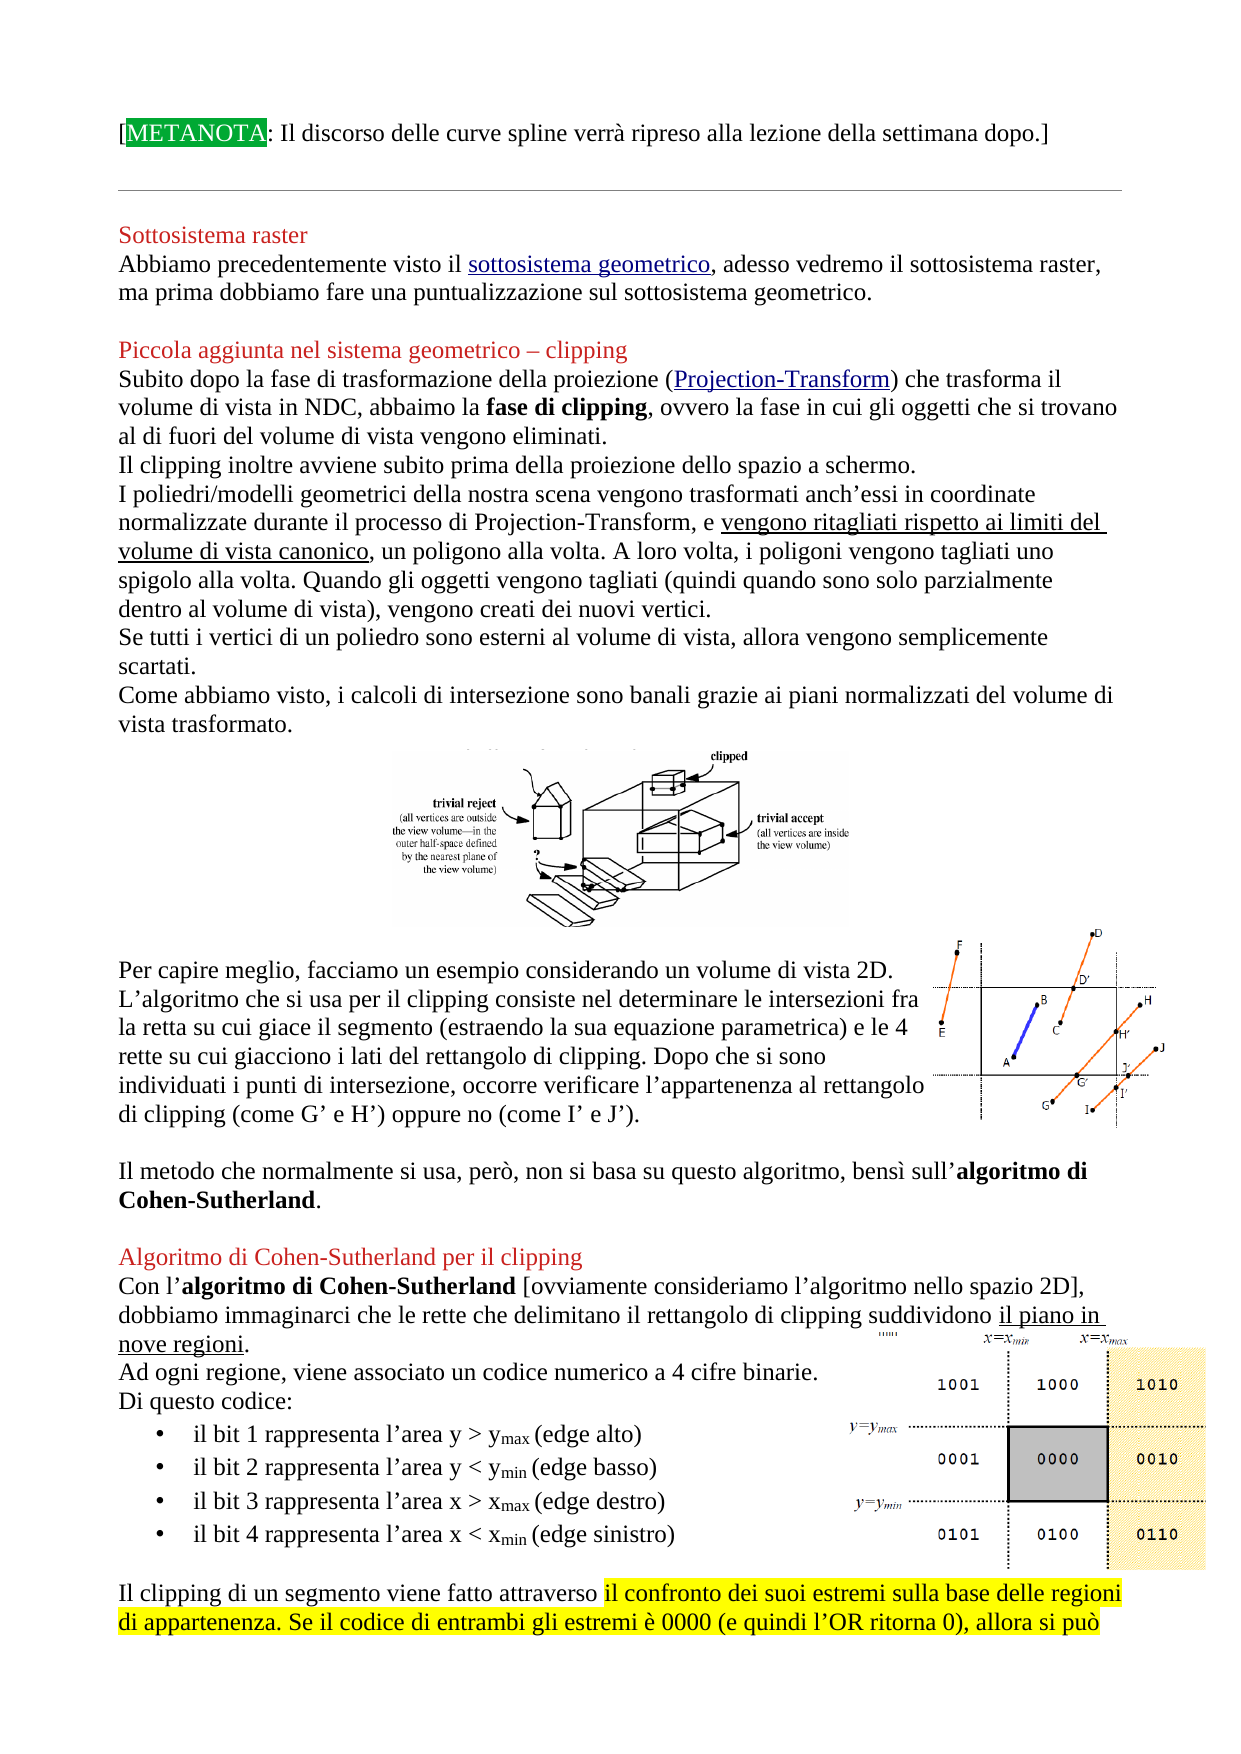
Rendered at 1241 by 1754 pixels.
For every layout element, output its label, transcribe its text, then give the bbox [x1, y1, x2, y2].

text Per capire meglio, facciamo un esempio considerando un volume di vista 2D. L’algoritmo che si usa per il clipping consiste nel determinare le intersezioni fra la retta su cui giace il segmento (estraendo la sua equazione parametrica) e le 4 rette su cui giacciono i lati del rettangolo di clipping. Dopo che si sono individuati i punti di intersezione, occorre verificare l’appartenenza al rettangolo di clipping (come G’ e H’) oppure no (come I’ e J’). [118, 955, 929, 1127]
text Algoritmo di Cohen-Sutherland per il clipping [118, 1242, 1122, 1271]
picture [391, 749, 850, 927]
text Il clipping di un segmento viene fatto attraverso il confronto dei suoi estremi sulla base delle regioni di appartenenza. Se il codice di entrambi gli estremi è 0000 (e quindi l’OR ritorna 0), allora si può [118, 1578, 1122, 1635]
list il bit 3 rappresenta l’area x > xmax (edge destro) [156, 1482, 849, 1516]
text Di questo codice: [118, 1386, 849, 1415]
picture [849, 1332, 1206, 1570]
text Ad ogni regione, viene associato un codice numerico a 4 cifre binarie. [118, 1357, 849, 1386]
text Se tutti i vertici di un poliedro sono esterni al volume di vista, allora vengono semplicemente scartati. [118, 622, 1122, 680]
text I poliedri/modelli geometrici della nostra scena vengono trasformati anch’essi in coordinate normalizzate durante il processo di Projection-Transform, e vengono ritagliati rispetto ai limiti del volume di vista canonico, un poligono alla volta. A loro volta, i poligoni vengono tagliati uno spigolo alla volta. Quando gli oggetti vengono tagliati (quindi quando sono solo parzialmente dentro al volume di vista), vengono creati dei nuovi vertici. [118, 479, 1122, 622]
list il bit 4 rappresenta l’area x < xmin (edge sinistro) [156, 1516, 849, 1549]
text Con l’algoritmo di Cohen-Sutherland [ovviamente consideriamo l’algoritmo nello spazio 2D], dobbiamo immaginarci che le rette che delimitano il rettangolo di clipping suddividono il piano in nove regioni. [118, 1271, 1122, 1357]
list il bit 2 rappresenta l’area y < ymin (edge basso) [156, 1448, 849, 1482]
text Piccola aggiunta nel sistema geometrico – clipping [118, 335, 1122, 364]
text Sottosistema raster [118, 220, 1122, 249]
text Il clipping inoltre avviene subito prima della proiezione dello spazio a schermo. [118, 450, 1122, 479]
text Abbiamo precedentemente visto il sottosistema geometrico, adesso vedremo il sottosistema raster, ma prima dobbiamo fare una puntualizzazione sul sottosistema geometrico. [118, 249, 1122, 306]
text [METANOTA: Il discorso delle curve spline verrà ripreso alla lezione della settimana dopo.] [118, 118, 1122, 147]
picture [929, 927, 1168, 1128]
list il bit 1 rappresenta l’area y > ymax (edge alto) [156, 1415, 849, 1448]
text Come abbiamo visto, i calcoli di intersezione sono banali grazie ai piani normalizzati del volume di vista trasformato. [118, 680, 1122, 737]
text Subito dopo la fase di trasformazione della proiezione (Projection-Transform) che trasforma il volume di vista in NDC, abbaimo la fase di clipping, ovvero la fase in cui gli oggetti che si trovano al di fuori del volume di vista vengono eliminati. [118, 364, 1122, 450]
text Il metodo che normalmente si usa, però, non si basa su questo algoritmo, bensì sull’algoritmo di Cohen-Sutherland. [118, 1156, 1122, 1214]
